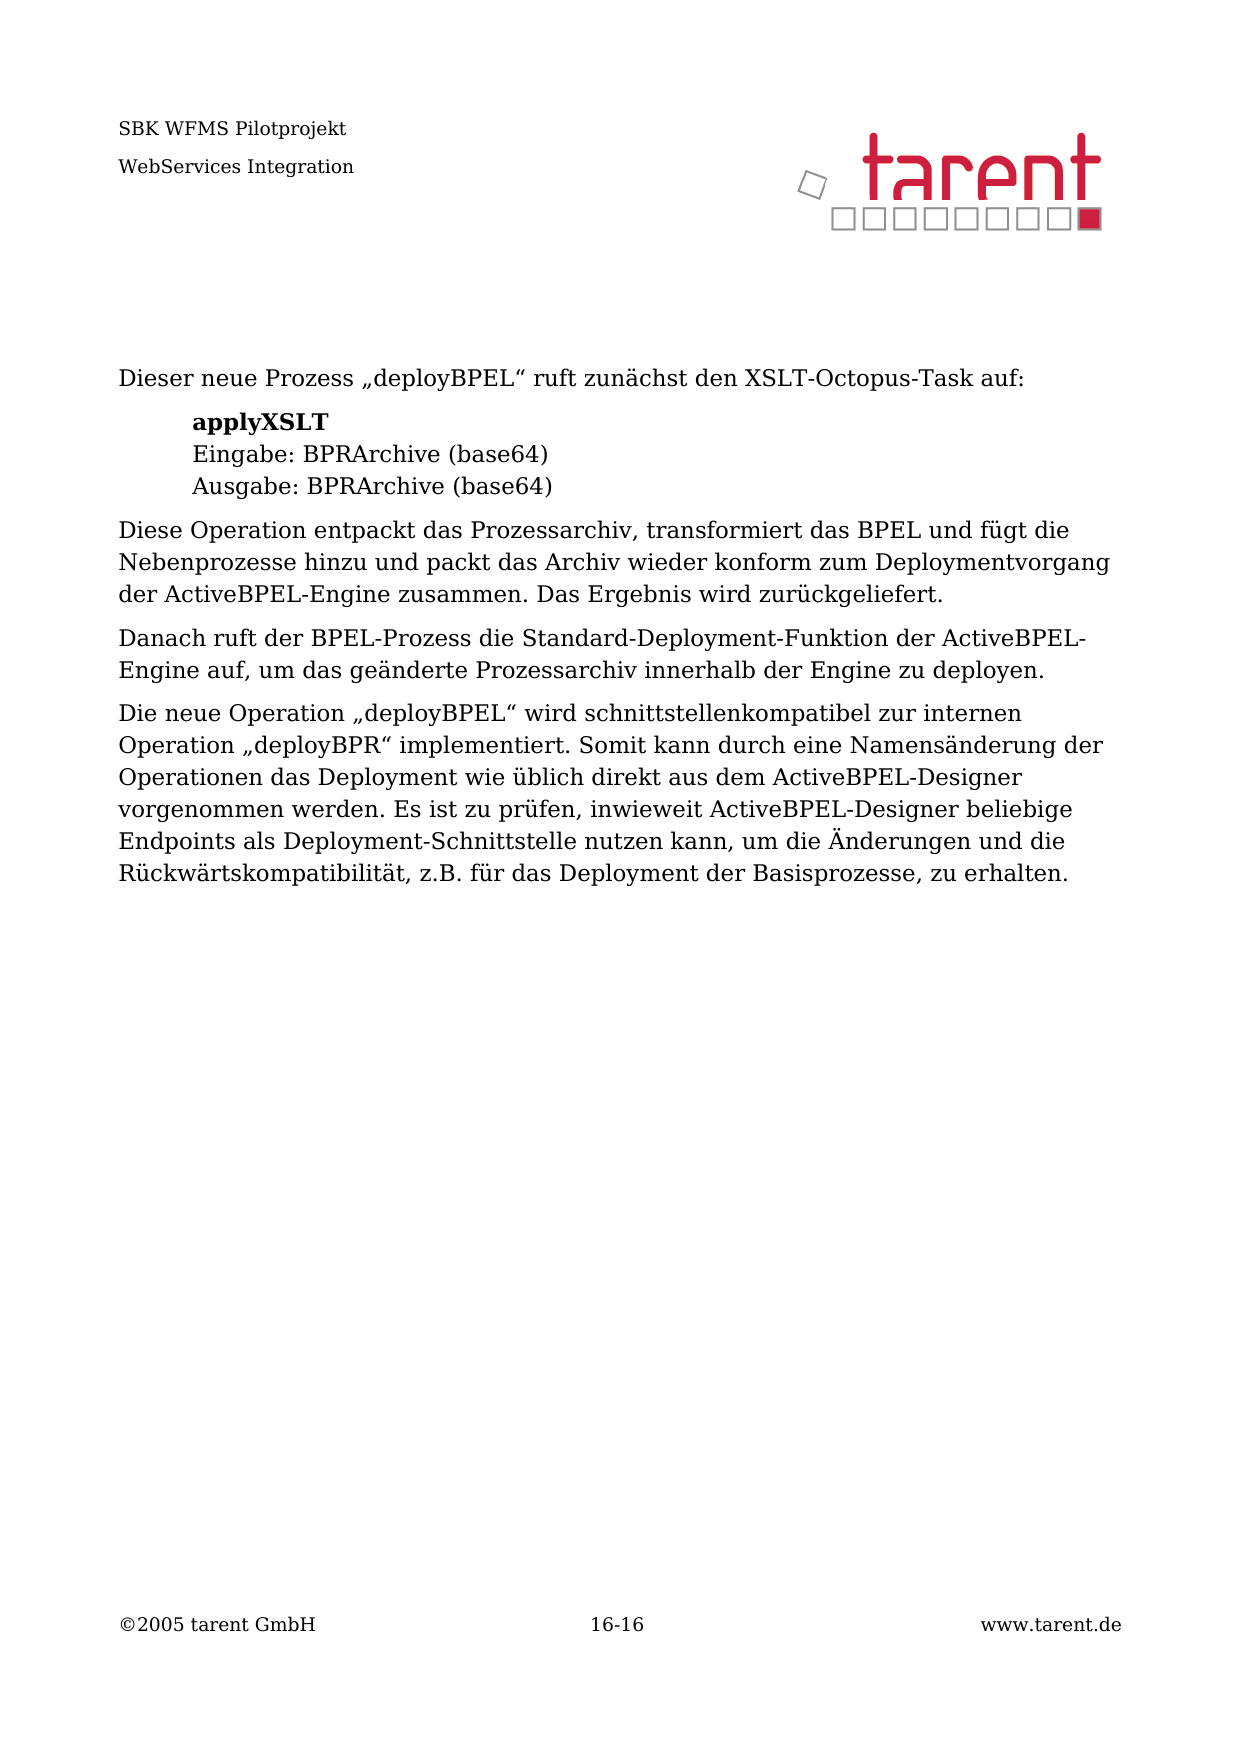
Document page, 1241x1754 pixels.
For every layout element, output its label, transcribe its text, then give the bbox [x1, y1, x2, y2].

text Dieser neue Prozess „deployBPEL“ ruft zunächst den XSLT-Octopus-Task auf: [118, 365, 1122, 392]
text Diese Operation entpackt das Prozessarchiv, transformiert das BPEL und fügt die Nebenprozesse hinzu und packt das Archiv wieder konform zum Deploymentvorgang der ActiveBPEL-Engine zusammen. Das Ergebnis wird zurückgeliefert. [118, 517, 1122, 608]
picture [784, 120, 1117, 242]
text Die neue Operation „deployBPEL“ wird schnittstellenkompatibel zur internen Operation „deployBPR“ implementiert. Somit kann durch eine Namensänderung der Operationen das Deployment wie üblich direkt aus dem ActiveBPEL-Designer vorgenommen werden. Es ist zu prüfen, inwieweit ActiveBPEL-Designer beliebige Endpoints als Deployment-Schnittstelle nutzen kann, um die Änderungen und die Rückwärtskompatibilität, z.B. für das Deployment der Basisprozesse, zu erhalten. [118, 701, 1122, 887]
text Danach ruft der BPEL-Prozess die Standard-Deployment-Funktion der ActiveBPEL-Engine auf, um das geänderte Prozessarchiv innerhalb der Engine zu deployen. [118, 625, 1122, 683]
text applyXSLT Eingabe: BPRArchive (base64) Ausgabe: BPRArchive (base64) [118, 409, 1122, 500]
